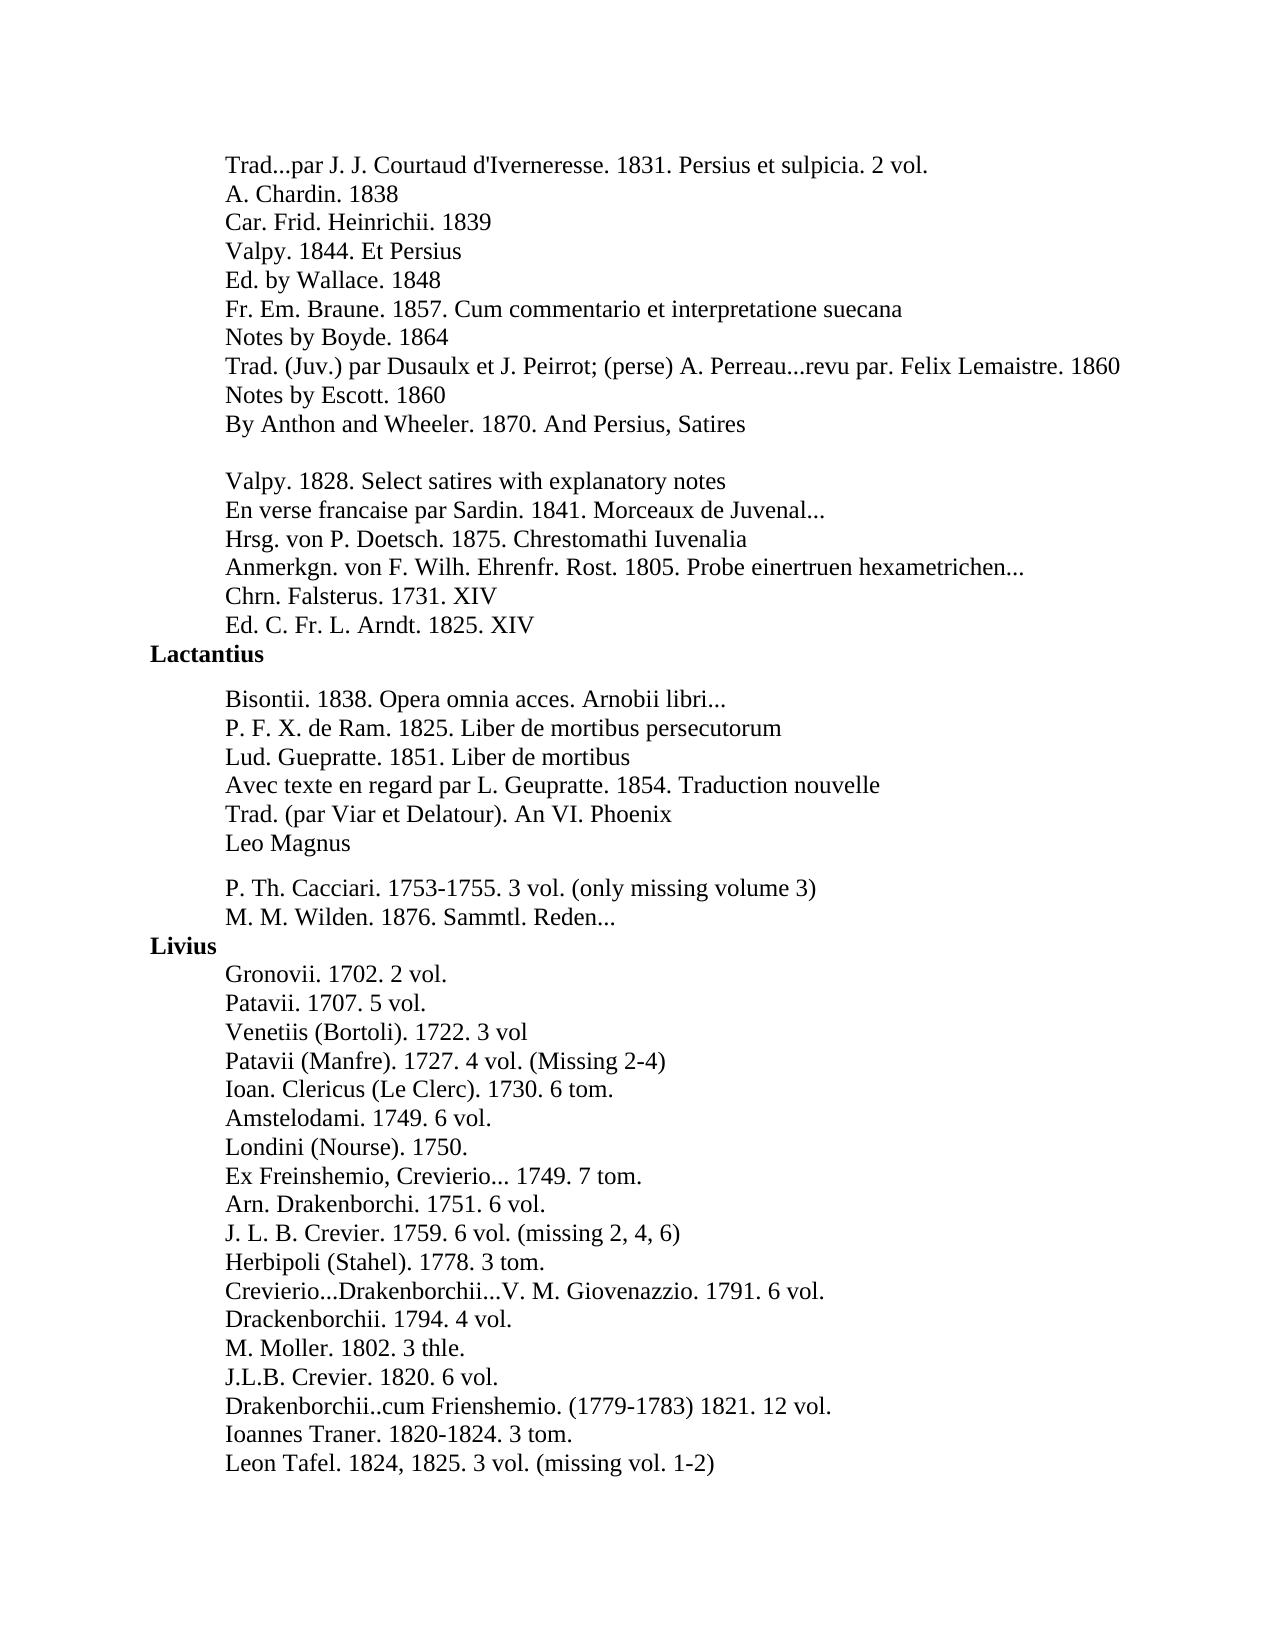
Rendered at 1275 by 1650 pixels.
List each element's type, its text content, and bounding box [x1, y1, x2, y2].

text Chrn. Falsterus. 1731. XIV [225, 581, 1125, 610]
text Hrsg. von P. Doetsch. 1875. Chrestomathi Iuvenalia [225, 524, 1125, 552]
text M. M. Wilden. 1876. Sammtl. Reden... [225, 902, 1125, 931]
text Londini (Nourse). 1750. [150, 1132, 1125, 1161]
text P. F. X. de Ram. 1825. Liber de mortibus persecutorum [225, 713, 1125, 742]
text Valpy. 1844. Et Persius [225, 236, 1125, 265]
text Patavii. 1707. 5 vol. [150, 988, 1125, 1017]
subtitle Livius [150, 931, 1125, 959]
text Car. Frid. Heinrichii. 1839 [225, 207, 1125, 236]
text Trad...par J. J. Courtaud d'Iverneresse. 1831. Persius et sulpicia. 2 vol. [225, 150, 1125, 179]
text M. Moller. 1802. 3 thle. [225, 1333, 1125, 1362]
text Arn. Drakenborchi. 1751. 6 vol. [150, 1189, 1125, 1218]
text J. L. B. Crevier. 1759. 6 vol. (missing 2, 4, 6) [225, 1218, 1125, 1247]
text Notes by Boyde. 1864 [225, 322, 1125, 351]
text Trad. (Juv.) par Dusaulx et J. Peirrot; (perse) A. Perreau...revu par. Felix Lemaistre. 1860 [225, 351, 1125, 380]
text A. Chardin. 1838 [225, 179, 1125, 207]
text Herbipoli (Stahel). 1778. 3 tom. [225, 1247, 1125, 1276]
subtitle Lactantius [150, 639, 1125, 667]
text Lud. Guepratte. 1851. Liber de mortibus [225, 742, 1125, 770]
text Ioan. Clericus (Le Clerc). 1730. 6 tom. [150, 1074, 1125, 1103]
text Valpy. 1828. Select satires with explanatory notes [225, 466, 1125, 495]
text Fr. Em. Braune. 1857. Cum commentario et interpretatione suecana [225, 294, 1125, 322]
text Drackenborchii. 1794. 4 vol. [225, 1304, 1125, 1333]
text En verse francaise par Sardin. 1841. Morceaux de Juvenal... [225, 495, 1125, 524]
text Venetiis (Bortoli). 1722. 3 vol [150, 1017, 1125, 1046]
text By Anthon and Wheeler. 1870. And Persius, Satires [225, 409, 1125, 437]
text Ex Freinshemio, Crevierio... 1749. 7 tom. [150, 1161, 1125, 1189]
text Bisontii. 1838. Opera omnia acces. Arnobii libri... [225, 684, 1125, 713]
text Amstelodami. 1749. 6 vol. [150, 1103, 1125, 1132]
text P. Th. Cacciari. 1753-1755. 3 vol. (only missing volume 3) [225, 873, 1125, 902]
text Patavii (Manfre). 1727. 4 vol. (Missing 2-4) [150, 1046, 1125, 1074]
text Ioannes Traner. 1820-1824. 3 tom. [225, 1419, 1125, 1448]
text Crevierio...Drakenborchii...V. M. Giovenazzio. 1791. 6 vol. [225, 1276, 1125, 1304]
text Anmerkgn. von F. Wilh. Ehrenfr. Rost. 1805. Probe einertruen hexametrichen... [225, 552, 1125, 581]
text Ed. by Wallace. 1848 [225, 265, 1125, 294]
text Leon Tafel. 1824, 1825. 3 vol. (missing vol. 1-2) [225, 1448, 1125, 1477]
subtitle Leo Magnus [225, 828, 1125, 857]
text Gronovii. 1702. 2 vol. [150, 959, 1125, 988]
text Notes by Escott. 1860 [225, 380, 1125, 409]
text Trad. (par Viar et Delatour). An VI. Phoenix [225, 799, 1125, 828]
text Avec texte en regard par L. Geupratte. 1854. Traduction nouvelle [225, 770, 1125, 799]
text Drakenborchii..cum Frienshemio. (1779-1783) 1821. 12 vol. [225, 1391, 1125, 1419]
text Ed. C. Fr. L. Arndt. 1825. XIV [225, 610, 1125, 639]
text J.L.B. Crevier. 1820. 6 vol. [225, 1362, 1125, 1391]
